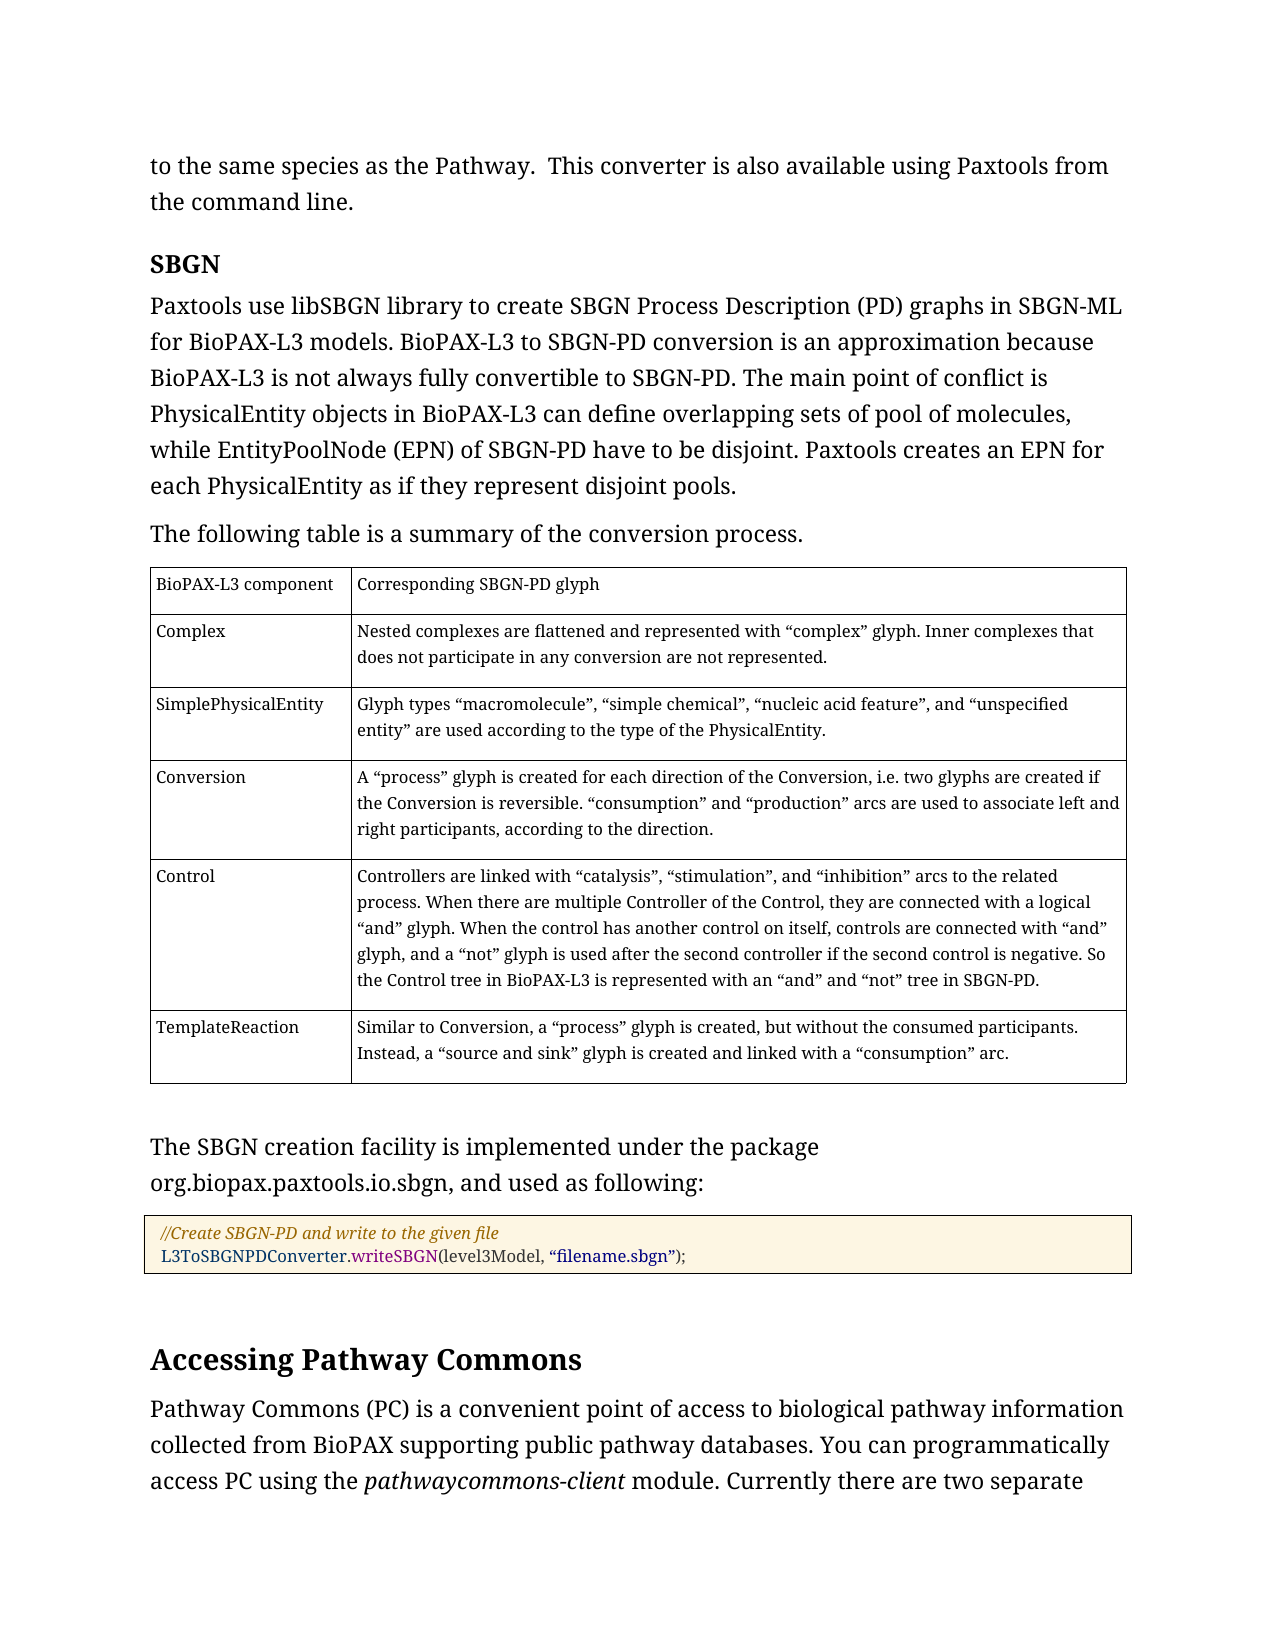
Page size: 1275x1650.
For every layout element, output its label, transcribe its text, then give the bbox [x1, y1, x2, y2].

table_cell Complex [151, 615, 351, 687]
text The SBGN creation facility is implemented under the package org.biopax.paxtools.io.sbgn, and used as following: [150, 1131, 1125, 1198]
subtitle SBGN [150, 247, 1125, 281]
table_cell Similar to Conversion, a “process” glyph is created, but without the consumed participants. Instead, a “source and sink” glyph is created and linked with a “consumption” arc. [352, 1011, 1126, 1082]
text The following table is a summary of the conversion process. [150, 518, 1125, 549]
text Paxtools use libSBGN library to create SBGN Process Description (PD) graphs in SBGN-ML for BioPAX-L3 models. BioPAX-L3 to SBGN-PD conversion is an approximation because BioPAX-L3 is not always fully convertible to SBGN-PD. The main point of conflict is PhysicalEntity objects in BioPAX-L3 can define overlapping sets of pool of molecules, while EntityPoolNode (EPN) of SBGN-PD have to be disjoint. Paxtools creates an EPN for each PhysicalEntity as if they represent disjoint pools. [150, 290, 1125, 501]
text L3ToSBGNPDConverter.writeSBGN(level3Model, “filename.sbgn”); [145, 1238, 1131, 1273]
table_cell A “process” glyph is created for each direction of the Conversion, i.e. two glyphs are created if the Conversion is reversible. “consumption” and “production” arcs are used to associate left and right participants, according to the direction. [352, 761, 1126, 858]
table_cell Nested complexes are flattened and represented with “complex” glyph. Inner complexes that does not participate in any conversion are not represented. [352, 615, 1126, 687]
table_header BioPAX-L3 component [151, 568, 351, 614]
subtitle Accessing Pathway Commons [150, 1339, 1125, 1378]
table_cell Controllers are linked with “catalysis”, “stimulation”, and “inhibition” arcs to the related process. When there are multiple Controller of the Control, they are connected with a logical “and” glyph. When the control has another control on itself, controls are connected with “and” glyph, and a “not” glyph is used after the second controller if the second control is negative. So the Control tree in BioPAX-L3 is represented with an “and” and “not” tree in SBGN-PD. [352, 860, 1126, 1009]
table_cell Control [151, 860, 351, 1009]
table_cell TemplateReaction [151, 1011, 351, 1082]
text Pathway Commons (PC) is a convenient point of access to biological pathway information collected from BioPAX supporting public pathway databases. You can programmatically access PC using the pathwaycommons-client module. Currently there are two separate [150, 1393, 1125, 1496]
table_cell Glyph types “macromolecule”, “simple chemical”, “nucleic acid feature”, and “unspecified entity” are used according to the type of the PhysicalEntity. [352, 688, 1126, 759]
text //Create SBGN-PD and write to the given file [145, 1216, 1131, 1238]
table_cell Conversion [151, 761, 351, 858]
table_header Corresponding SBGN-PD glyph [352, 568, 1126, 614]
table_cell SimplePhysicalEntity [151, 688, 351, 759]
text to the same species as the Pathway. This converter is also available using Paxtools from the command line. [150, 150, 1125, 217]
